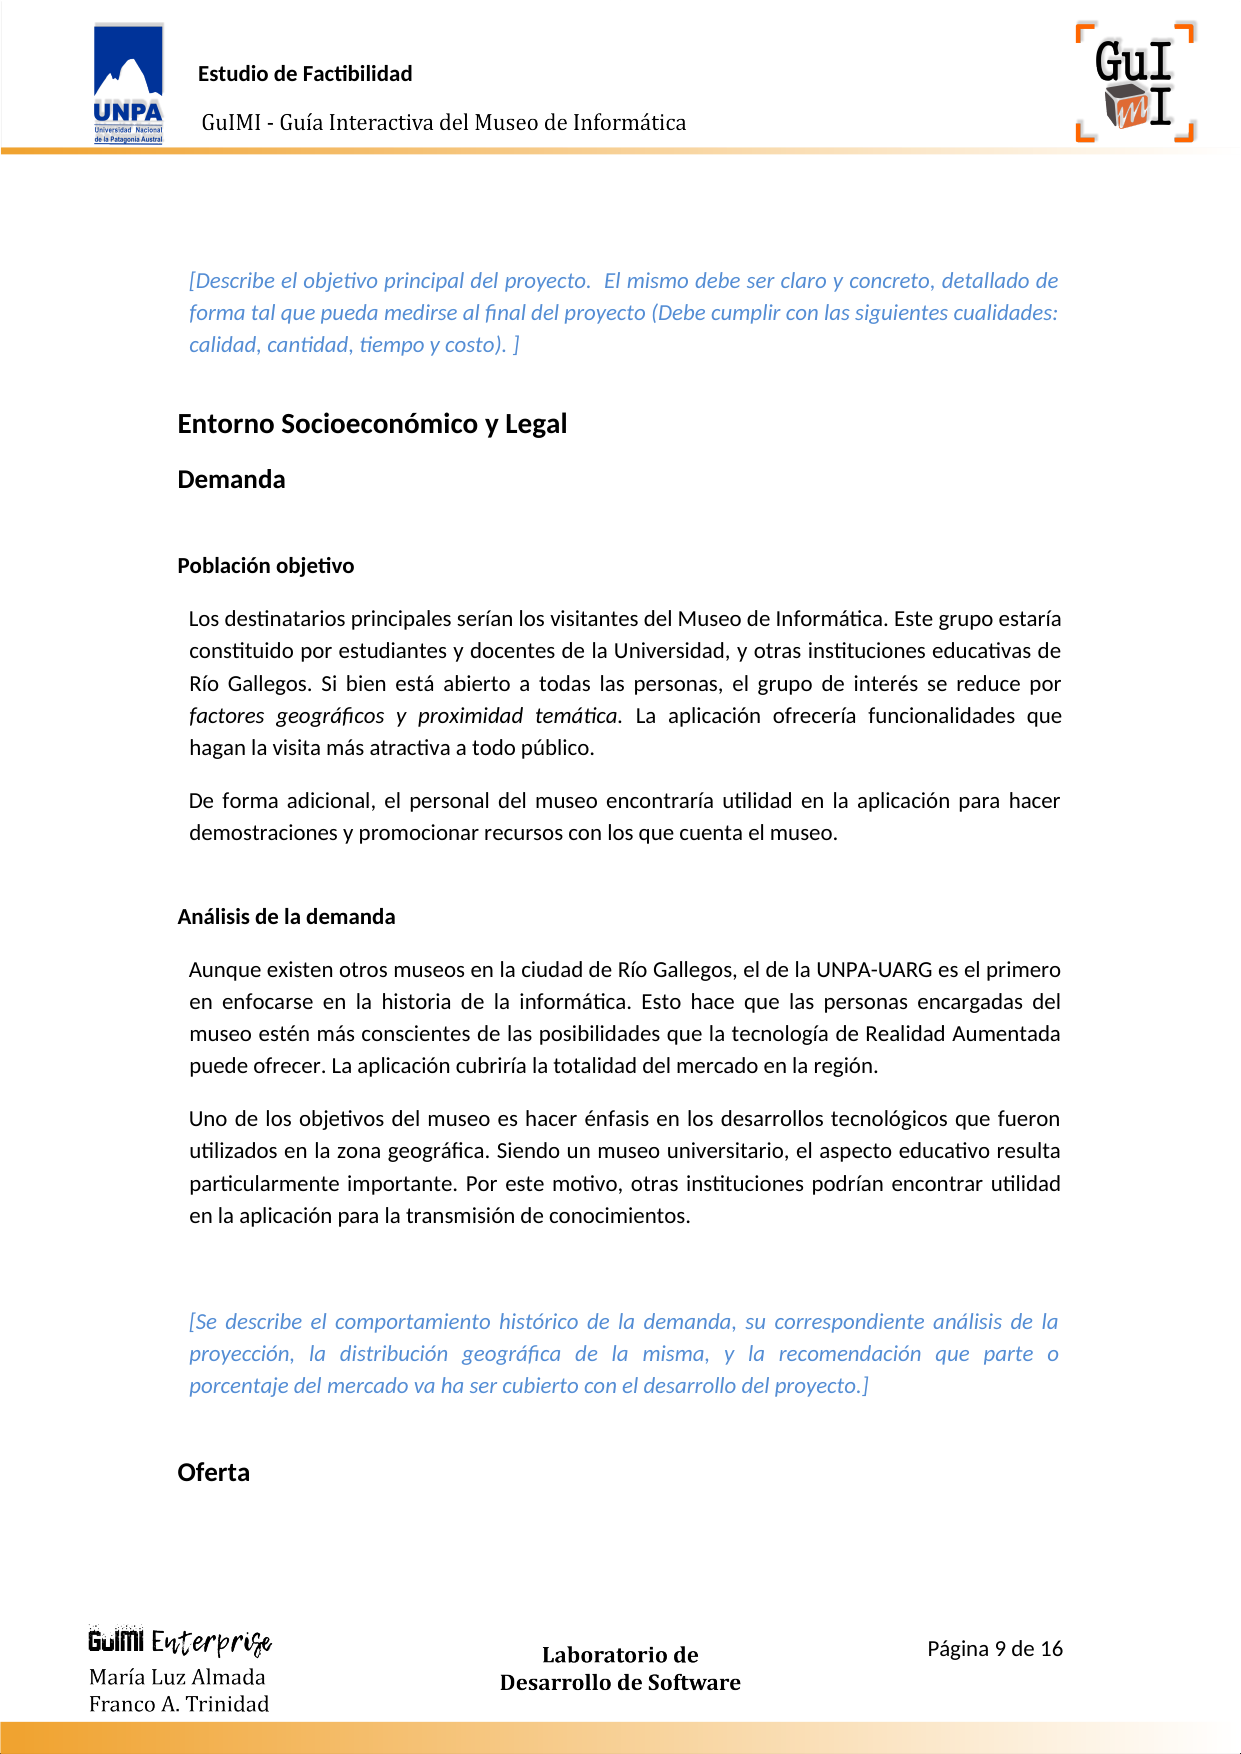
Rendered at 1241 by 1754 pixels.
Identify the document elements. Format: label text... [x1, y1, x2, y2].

text Uno de los objetivos del museo es hacer énfasis en los desarrollos tecnológicos que fueron utilizados en la zona geográfica. Siendo un museo universitario, el aspecto educativo resulta particularmente importante. Por este motivo, otras instituciones podrían encontrar utilidad en la aplicación para la transmisión de conocimientos. [188, 1104, 1063, 1229]
subtitle Población objetivo [177, 551, 1063, 579]
picture [0, 0, 1241, 155]
subtitle Entorno Socioeconómico y Legal [177, 406, 1063, 441]
subtitle Demanda [177, 462, 1063, 495]
subtitle Análisis de la demanda [177, 902, 1063, 930]
subtitle Oferta [177, 1455, 1063, 1488]
text Aunque existen otros museos en la ciudad de Río Gallegos, el de la UNPA-UARG es el primero en enfocarse en la historia de la informática. Esto hace que las personas encargadas del museo estén más conscientes de las posibilidades que la tecnología de Realidad Aumentada puede ofrecer. La aplicación cubriría la totalidad del mercado en la región. [188, 955, 1063, 1079]
text Los destinatarios principales serían los visitantes del Museo de Informática. Este grupo estaría constituido por estudiantes y docentes de la Universidad, y otras instituciones educativas de Río Gallegos. Si bien está abierto a todas las personas, el grupo de interés se reduce por factores geográficos y proximidad temática. La aplicación ofrecería funcionalidades que hagan la visita más atractiva a todo público. [188, 604, 1063, 761]
text De forma adicional, el personal del museo encontraría utilidad en la aplicación para hacer demostraciones y promocionar recursos con los que cuenta el museo. [188, 786, 1063, 846]
text [Describe el objetivo principal del proyecto. El mismo debe ser claro y concreto, detallado de forma tal que pueda medirse al final del proyecto (Debe cumplir con las siguientes cualidades: calidad, cantidad, tiempo y costo). ] [188, 266, 1063, 358]
picture [0, 1613, 1241, 1754]
text [Se describe el comportamiento histórico de la demanda, su correspondiente análisis de la proyección, la distribución geográfica de la misma, y la recomendación que parte o porcentaje del mercado va ha ser cubierto con el desarrollo del proyecto.] [188, 1307, 1063, 1399]
